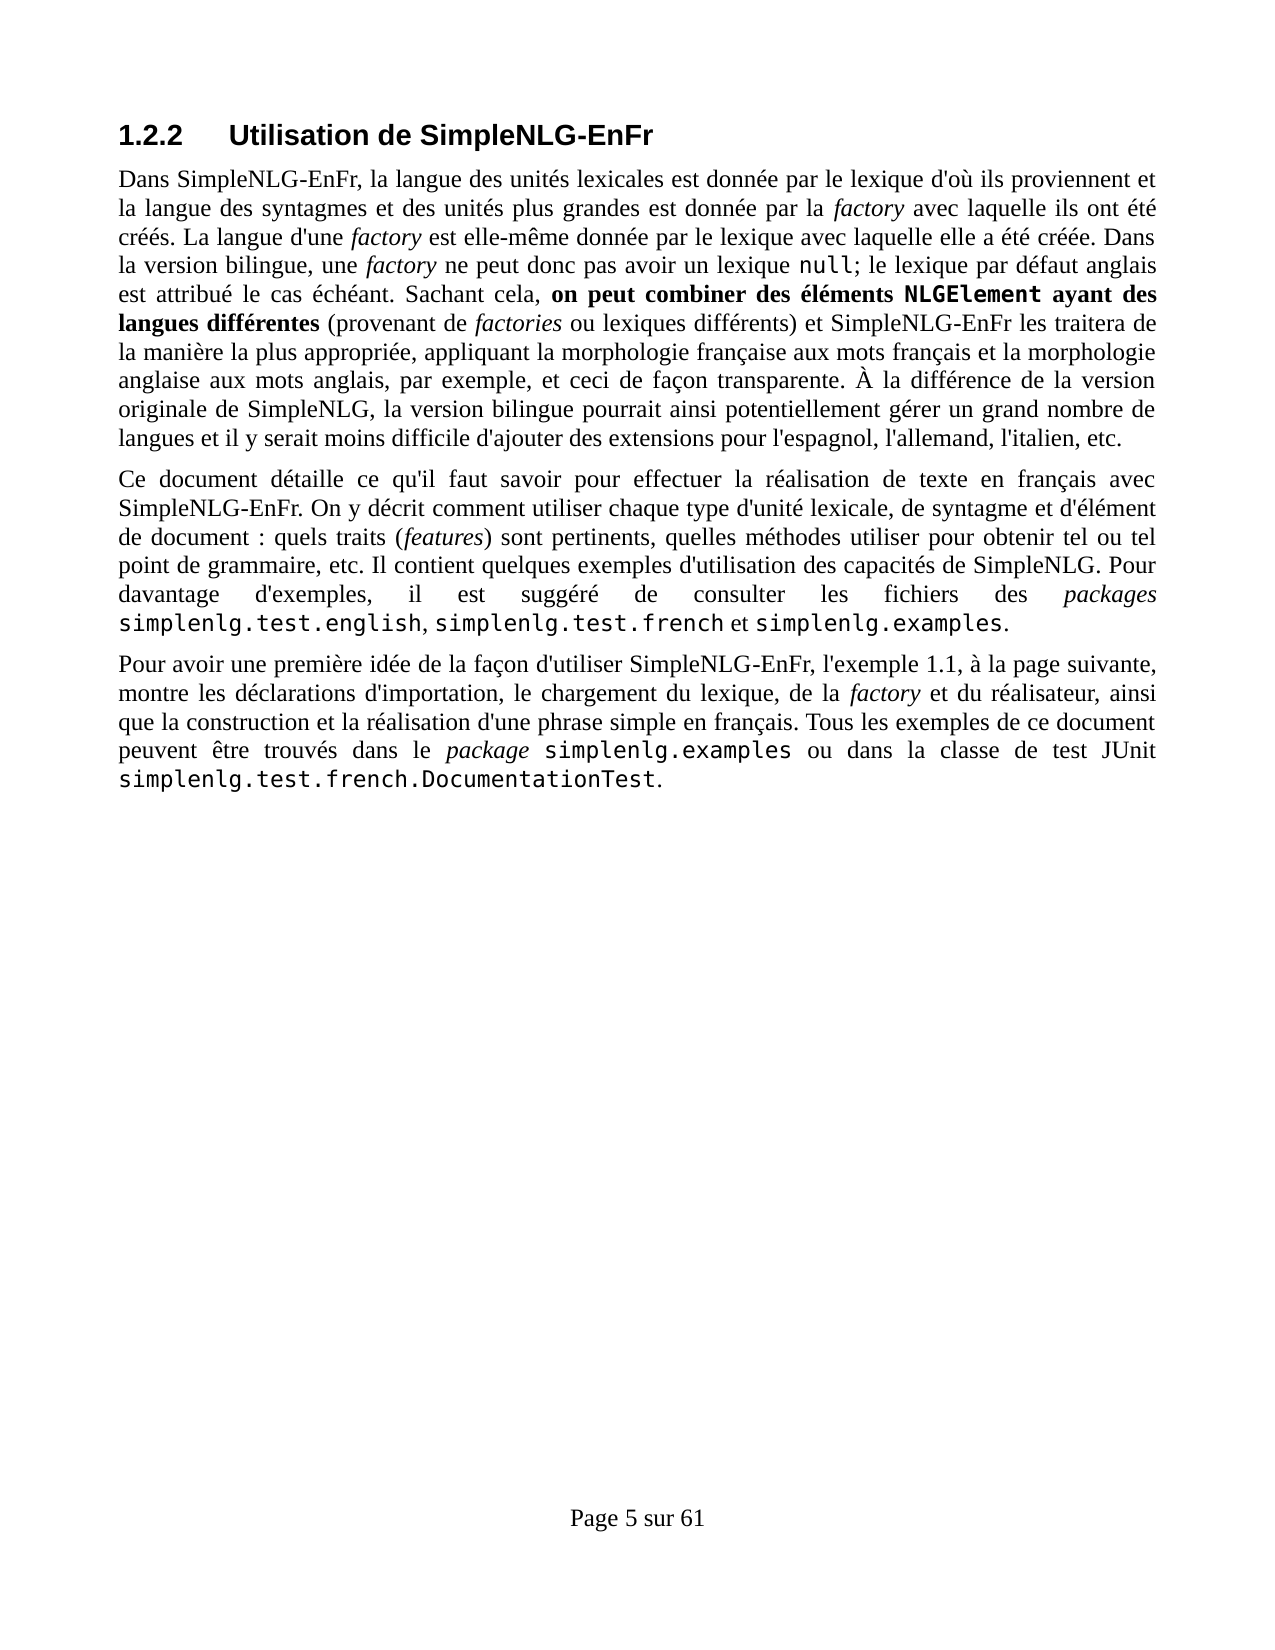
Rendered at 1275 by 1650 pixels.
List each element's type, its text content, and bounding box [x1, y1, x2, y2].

text Pour avoir une première idée de la façon d'utiliser SimpleNLG‑EnFr, l'exemple 1.1, à la page suivante, montre les déclarations d'importation, le chargement du lexique, de la factory et du réalisateur, ainsi que la construction et la réalisation d'une phrase simple en français. Tous les exemples de ce document peuvent être trouvés dans le package simplenlg.examples ou dans la classe de test JUnit simplenlg.test.french.DocumentationTest. [118, 649, 1157, 793]
text Ce document détaille ce qu'il faut savoir pour effectuer la réalisation de texte en français avec SimpleNLG‑EnFr. On y décrit comment utiliser chaque type d'unité lexicale, de syntagme et d'élément de document : quels traits (features) sont pertinents, quelles méthodes utiliser pour obtenir tel ou tel point de grammaire, etc. Il contient quelques exemples d'utilisation des capacités de SimpleNLG. Pour davantage d'exemples, il est suggéré de consulter les fichiers des packages simplenlg.test.english, simplenlg.test.french et simplenlg.examples. [118, 464, 1157, 637]
text Dans SimpleNLG‑EnFr, la langue des unités lexicales est donnée par le lexique d'où ils proviennent et la langue des syntagmes et des unités plus grandes est donnée par la factory avec laquelle ils ont été créés. La langue d'une factory est elle-même donnée par le lexique avec laquelle elle a été créée. Dans la version bilingue, une factory ne peut donc pas avoir un lexique null; le lexique par défaut anglais est attribué le cas échéant. Sachant cela, on peut combiner des éléments NLGElement ayant des langues différentes (provenant de factories ou lexiques différents) et SimpleNLG‑EnFr les traitera de la manière la plus appropriée, appliquant la morphologie française aux mots français et la morphologie anglaise aux mots anglais, par exemple, et ceci de façon transparente. À la différence de la version originale de SimpleNLG, la version bilingue pourrait ainsi potentiellement gérer un grand nombre de langues et il y serait moins difficile d'ajouter des extensions pour l'espagnol, l'allemand, l'italien, etc. [118, 164, 1157, 452]
subtitle Utilisation de SimpleNLG‑EnFr [118, 118, 1157, 152]
